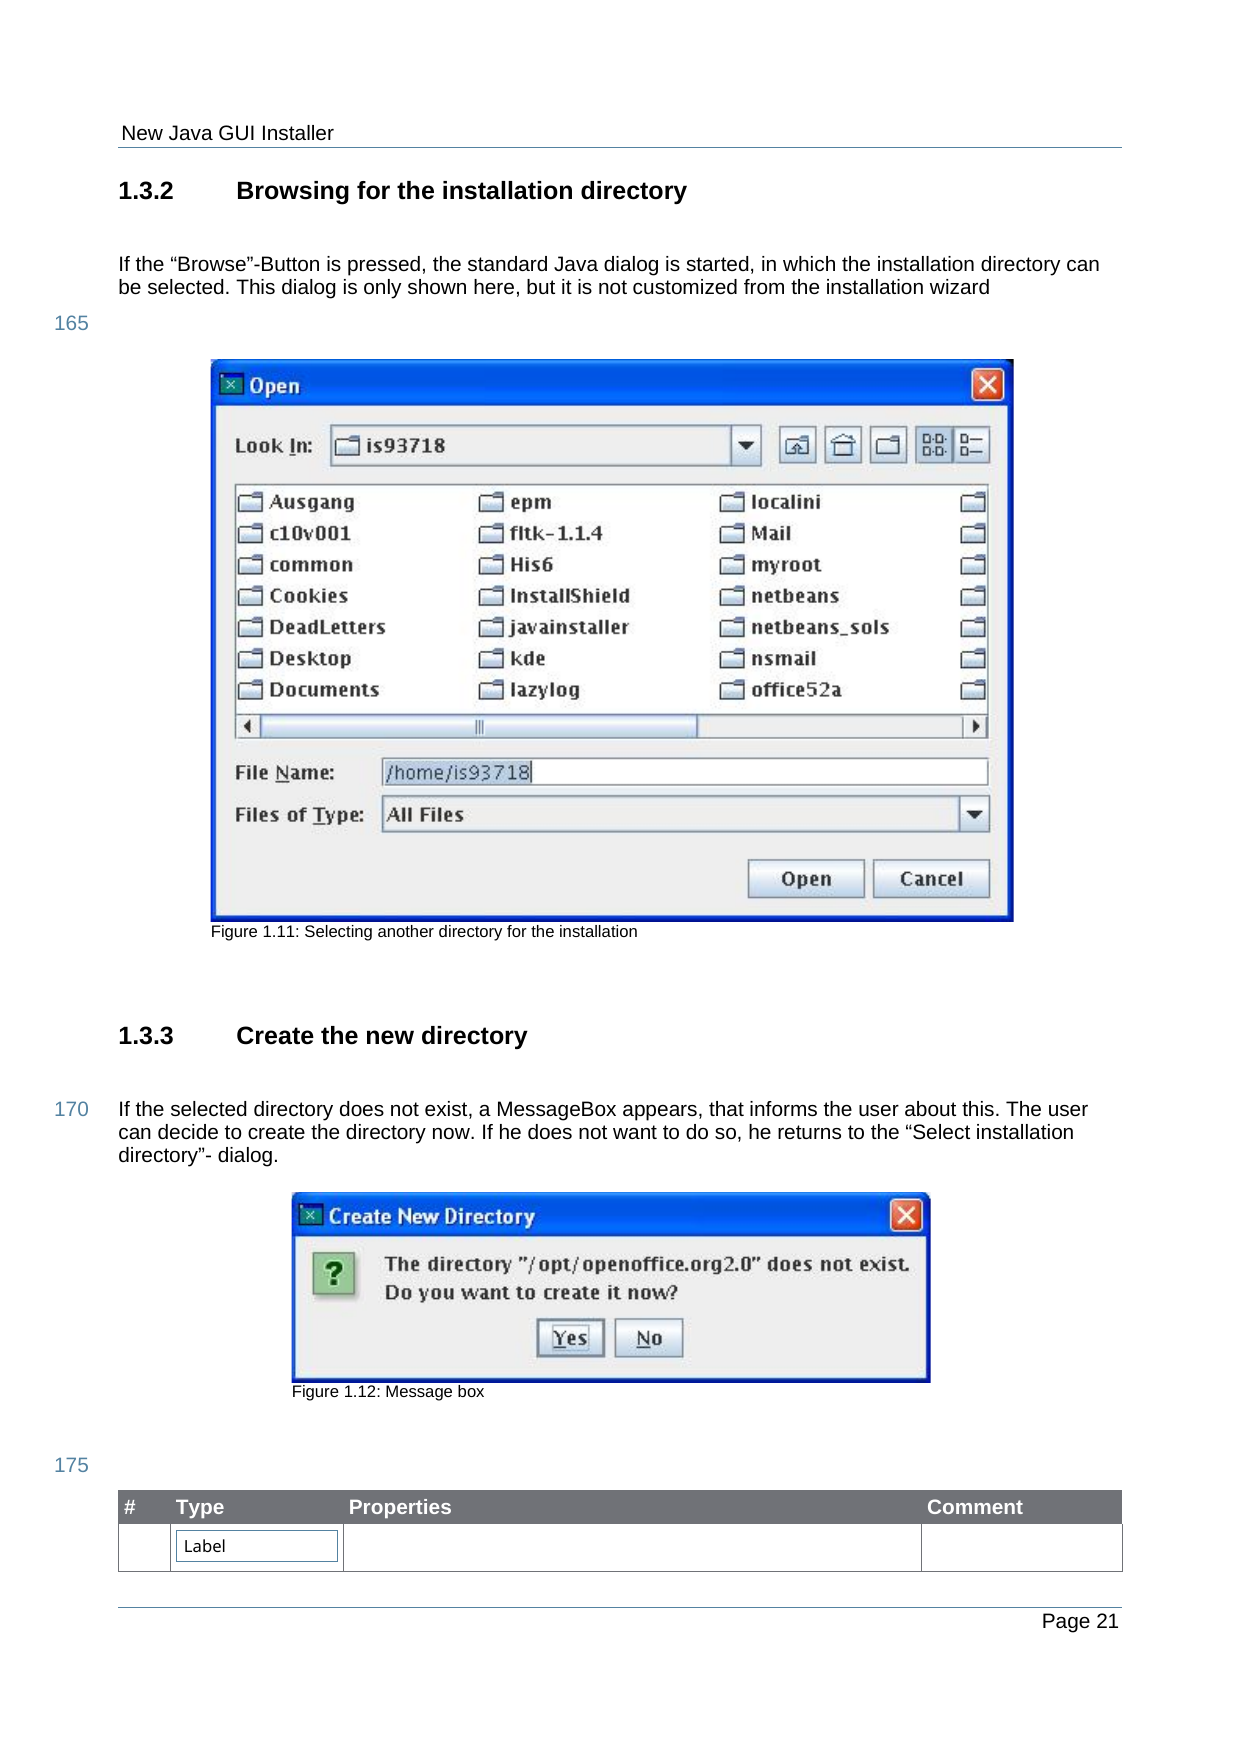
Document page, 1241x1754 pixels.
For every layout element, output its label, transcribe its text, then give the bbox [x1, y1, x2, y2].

table_header [922, 1524, 1122, 1571]
table_header Type [170, 1490, 343, 1524]
picture [210, 359, 1014, 922]
text Figure 1.12: Message box [292, 1383, 931, 1401]
table_header Properties [343, 1490, 921, 1524]
table_header # [118, 1490, 170, 1524]
table_cell <#> [119, 1524, 170, 1571]
picture [291, 1192, 931, 1383]
table_header Comment [921, 1490, 1122, 1524]
table_cell [171, 1524, 343, 1571]
subtitle Create the new directory [118, 1022, 1122, 1050]
text Figure 1.11: Selecting another directory for the installation [211, 922, 1014, 941]
text If the selected directory does not exist, a MessageBox appears, that informs the user about this. The user can decide to create the directory now. If he does not want to do so, he returns to the “Select installation directory”- dialog. [118, 1097, 1122, 1167]
subtitle Browsing for the installation directory [118, 177, 1122, 205]
text If the “Browse”-Button is pressed, the standard Java dialog is started, in which the installation directory can be selected. This dialog is only shown here, but it is not customized from the installation wizard [118, 252, 1122, 299]
table_header [344, 1524, 921, 1571]
